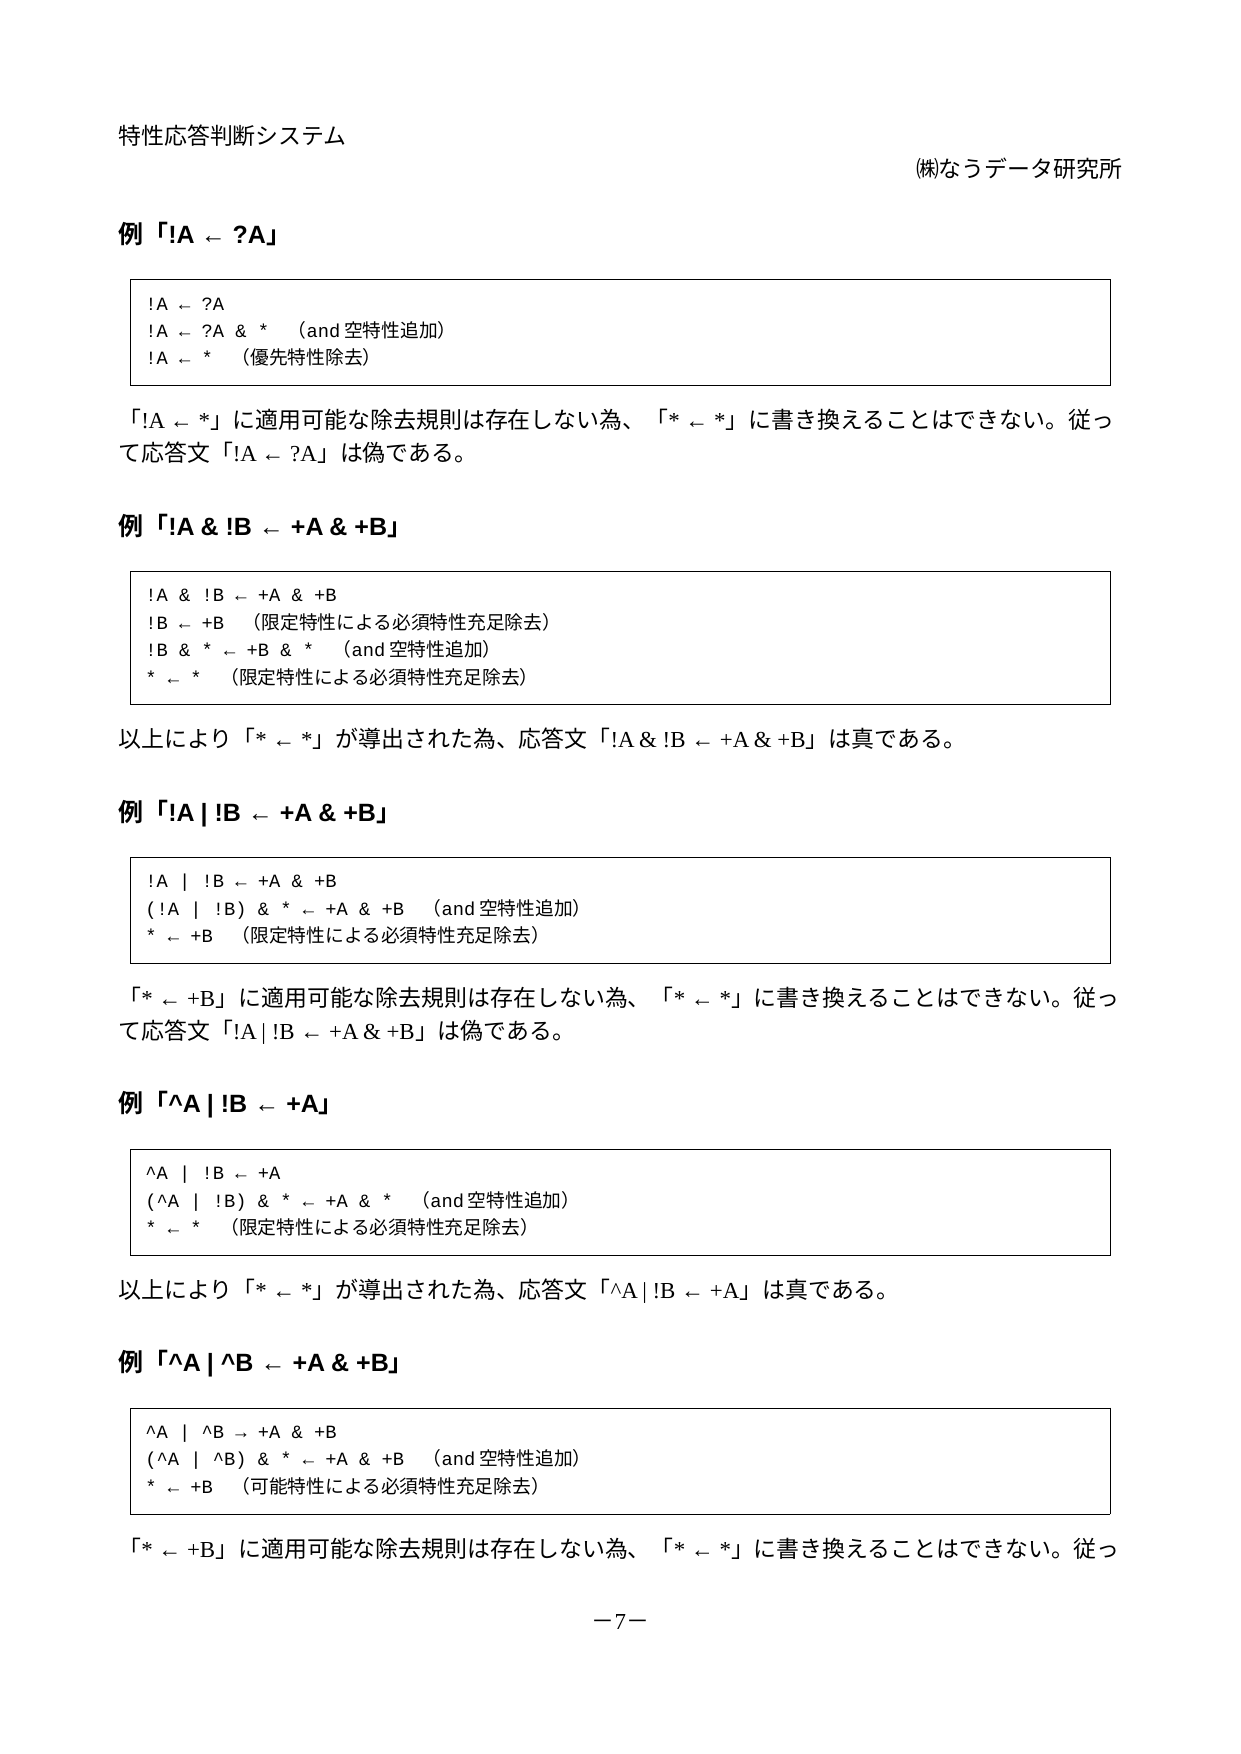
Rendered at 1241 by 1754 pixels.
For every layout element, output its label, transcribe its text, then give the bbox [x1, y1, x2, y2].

text ^A | ^B → +A & +B (^A | ^B) & * ← +A & +B （and空特性追加） * ← +B （可能特性による必須特性充足除去） [131, 1409, 1110, 1514]
subtitle 例「!A & !B ← +A & +B」 [118, 506, 1122, 542]
subtitle 例「!A ← ?A」 [118, 214, 1122, 250]
text 「!A ← *」に適用可能な除去規則は存在しない為、「* ← *」に書き換えることはできない。従って応答文「!A ← ?A」は偽である。 [118, 402, 1122, 468]
subtitle 例「^A | ^B ← +A & +B」 [118, 1342, 1122, 1379]
text 「* ← +B」に適用可能な除去規則は存在しない為、「* ← *」に書き換えることはできない。従って応答文「!A | !B ← +A & +B」は偽である。 [118, 980, 1122, 1046]
subtitle 例「!A | !B ← +A & +B」 [118, 792, 1122, 828]
text !A | !B ← +A & +B (!A | !B) & * ← +A & +B （and空特性追加） * ← +B （限定特性による必須特性充足除去） [131, 858, 1110, 963]
subtitle 例「^A | !B ← +A」 [118, 1084, 1122, 1120]
text 以上により「* ← *」が導出された為、応答文「^A | !B ← +A」は真である。 [118, 1272, 1122, 1305]
text !A ← ?A !A ← ?A & * （and空特性追加） !A ← * （優先特性除去） [131, 280, 1110, 385]
text !A & !B ← +A & +B !B ← +B （限定特性による必須特性充足除去） !B & * ← +B & * （and空特性追加） * ← * （限定特性による必須特性充足除去） [131, 572, 1110, 704]
text 「* ← +B」に適用可能な除去規則は存在しない為、「* ← *」に書き換えることはできない。従っ [118, 1530, 1122, 1564]
text ^A | !B ← +A (^A | !B) & * ← +A & * （and空特性追加） * ← * （限定特性による必須特性充足除去） [131, 1150, 1110, 1255]
text 以上により「* ← *」が導出された為、応答文「!A & !B ← +A & +B」は真である。 [118, 721, 1122, 754]
